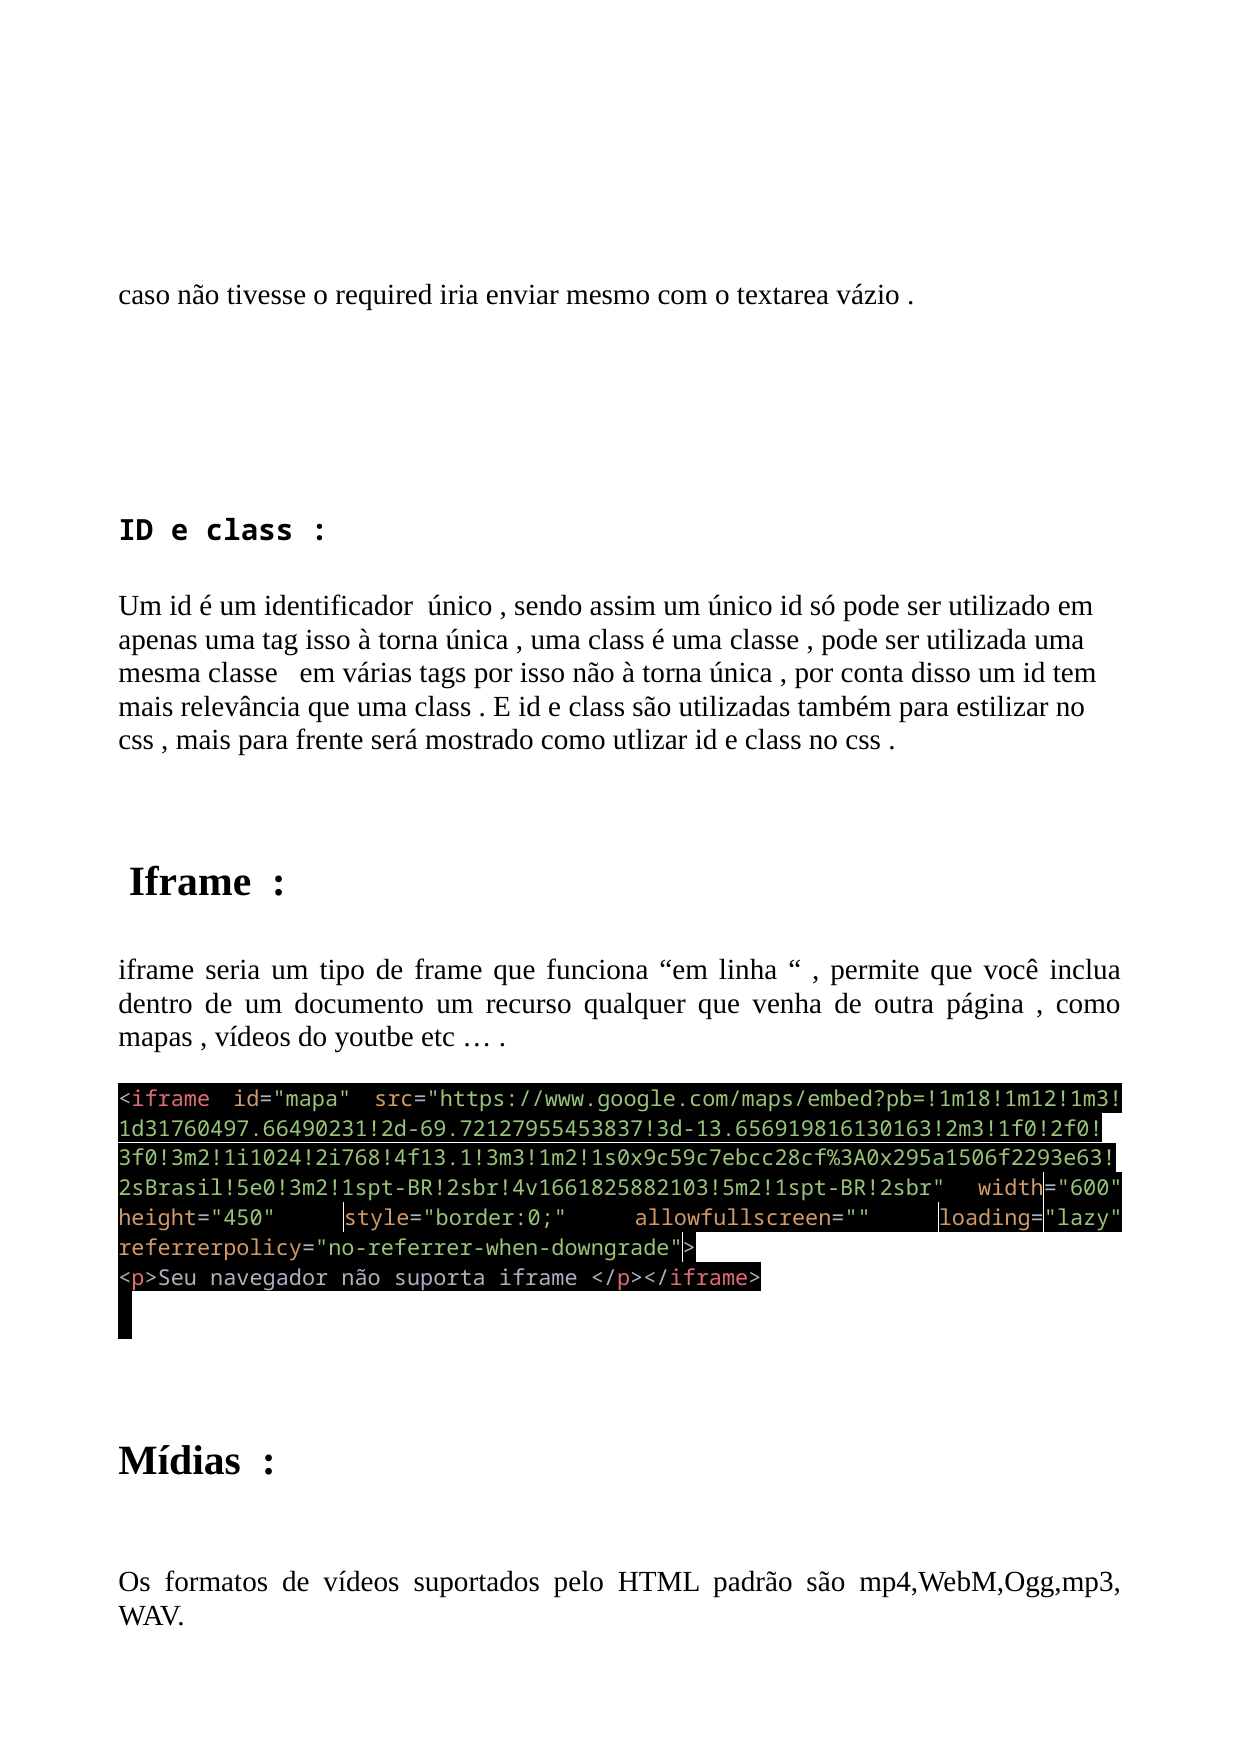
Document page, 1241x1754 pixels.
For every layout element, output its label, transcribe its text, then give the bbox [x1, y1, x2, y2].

text Os formatos de vídeos suportados pelo HTML padrão são mp4,WebM,Ogg,mp3, WAV. [118, 1564, 1122, 1632]
text iframe seria um tipo de frame que funciona “em linha “ , permite que você inclua dentro de um documento um recurso qualquer que venha de outra página , como mapas , vídeos do youtbe etc … . [118, 952, 1122, 1053]
text Mídias : [118, 1435, 1122, 1483]
text ] [118, 1291, 1122, 1339]
text <p>Seu navegador não suporta iframe </p></iframe> [118, 1262, 1122, 1291]
text Um id é um identificador único , sendo assim um único id só pode ser utilizado em apenas uma tag isso à torna única , uma class é uma classe , pode ser utilizada uma mesma classe em várias tags por isso não à torna única , por conta disso um id tem mais relevância que uma class . E id e class são utilizadas também para estilizar no css , mais para frente será mostrado como utlizar id e class no css . [118, 588, 1122, 756]
text Iframe : [118, 857, 1122, 904]
text caso não tivesse o required iria enviar mesmo com o textarea vázio . [118, 277, 1122, 310]
text ID e class : [118, 509, 1122, 548]
text <iframe id="mapa" src="https://www.google.com/maps/embed?pb=!1m18!1m12!1m3!1d31760497.66490231!2d-69.72127955453837!3d-13.656919816130163!2m3!1f0!2f0!3f0!3m2!1i1024!2i768!4f13.1!3m3!1m2!1s0x9c59c7ebcc28cf%3A0x295a1506f2293e63!2sBrasil!5e0!3m2!1spt-BR!2sbr!4v1661825882103!5m2!1spt-BR!2sbr" width="600" height="450" style="border:0;" allowfullscreen="" loading="lazy" referrerpolicy="no-referrer-when-downgrade"> [118, 1083, 1122, 1262]
